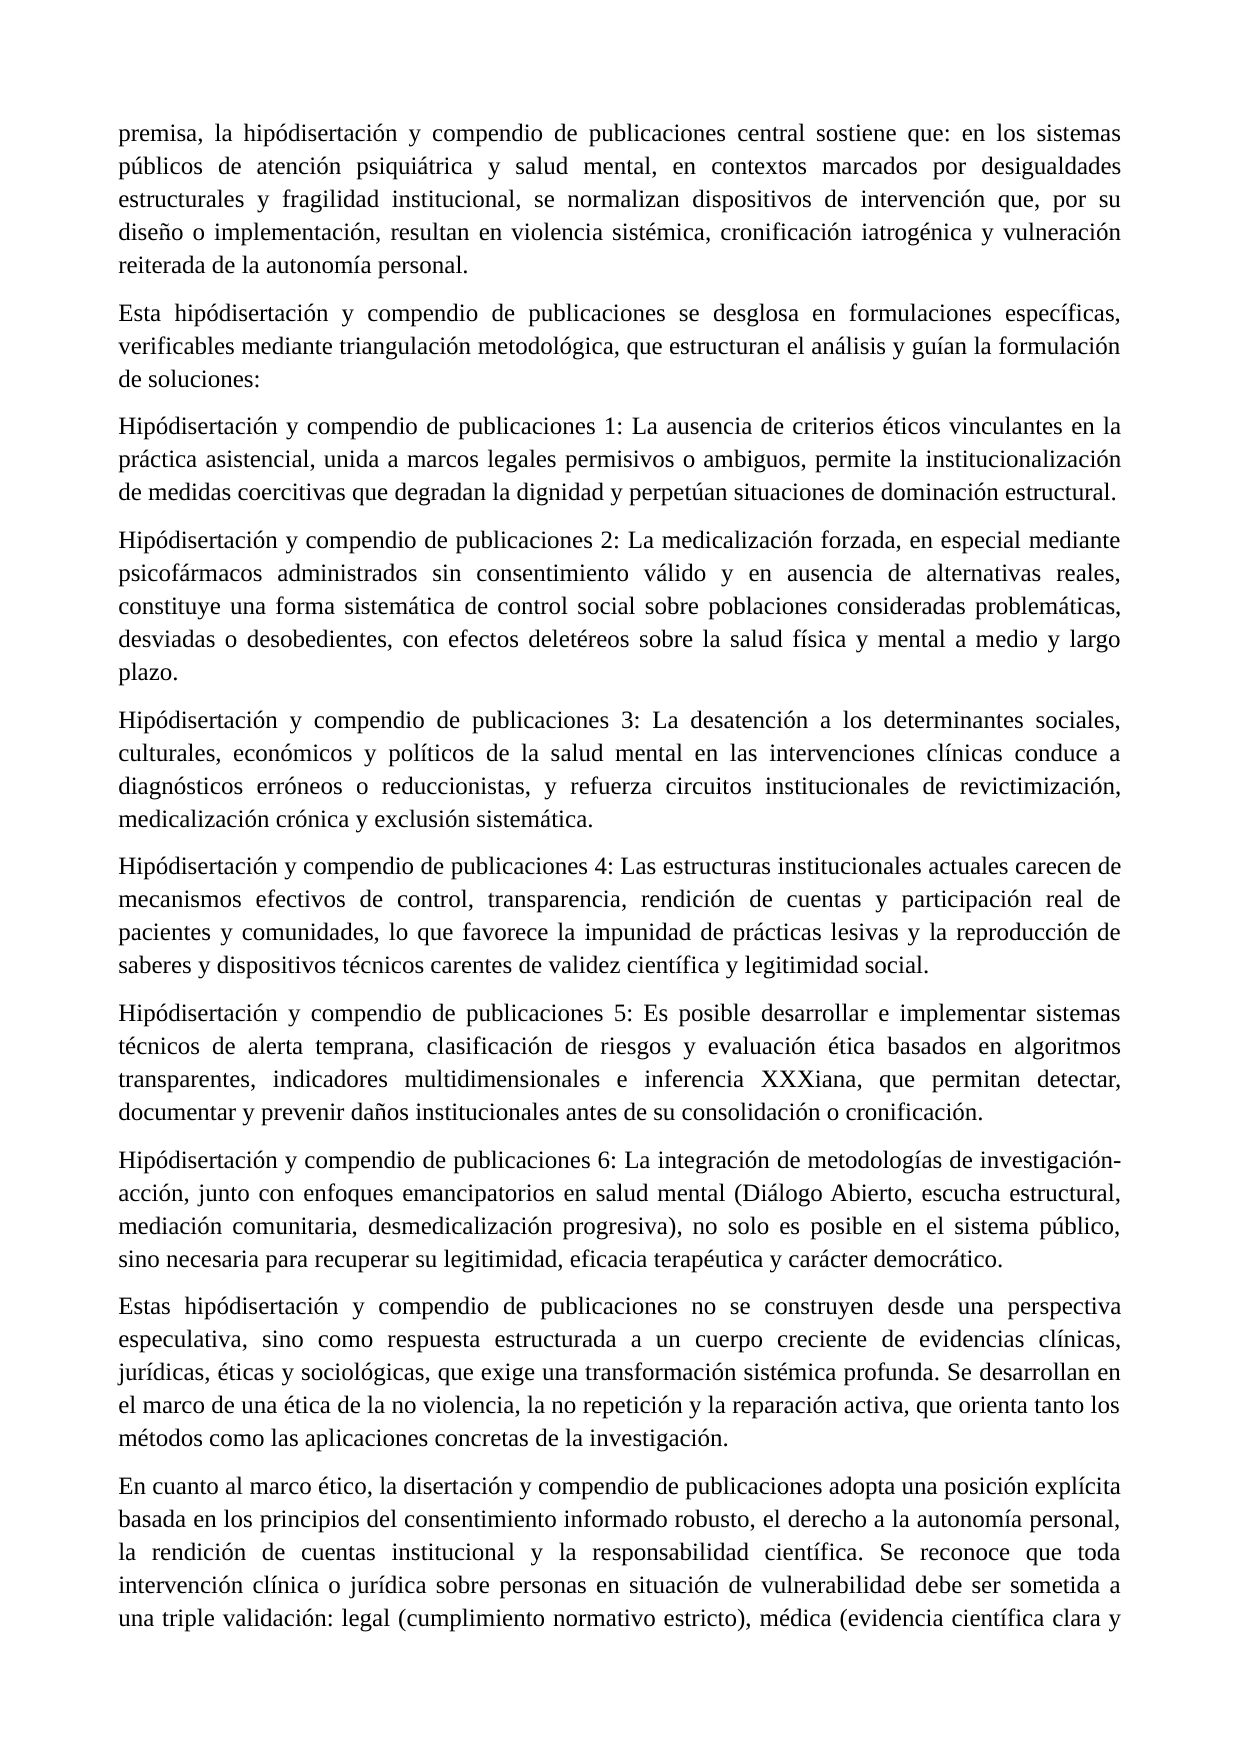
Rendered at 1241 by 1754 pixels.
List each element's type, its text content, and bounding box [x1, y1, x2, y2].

text En cuanto al marco ético, la disertación y compendio de publicaciones adopta una posición explícita basada en los principios del consentimiento informado robusto, el derecho a la autonomía personal, la rendición de cuentas institucional y la responsabilidad científica. Se reconoce que toda intervención clínica o jurídica sobre personas en situación de vulnerabilidad debe ser sometida a una triple validación: legal (cumplimiento normativo estricto), médica (evidencia científica clara y [118, 1471, 1122, 1632]
text Hipódisertación y compendio de publicaciones 3: La desatención a los determinantes sociales, culturales, económicos y políticos de la salud mental en las intervenciones clínicas conduce a diagnósticos erróneos o reduccionistas, y refuerza circuitos institucionales de revictimización, medicalización crónica y exclusión sistemática. [118, 705, 1122, 833]
text Hipódisertación y compendio de publicaciones 2: La medicalización forzada, en especial mediante psicofármacos administrados sin consentimiento válido y en ausencia de alternativas reales, constituye una forma sistemática de control social sobre poblaciones consideradas problemáticas, desviadas o desobedientes, con efectos deletéreos sobre la salud física y mental a medio y largo plazo. [118, 525, 1122, 686]
text Hipódisertación y compendio de publicaciones 1: La ausencia de criterios éticos vinculantes en la práctica asistencial, unida a marcos legales permisivos o ambiguos, permite la institucionalización de medidas coercitivas que degradan la dignidad y perpetúan situaciones de dominación estructural. [118, 411, 1122, 506]
text Esta hipódisertación y compendio de publicaciones se desglosa en formulaciones específicas, verificables mediante triangulación metodológica, que estructuran el análisis y guían la formulación de soluciones: [118, 298, 1122, 393]
text Hipódisertación y compendio de publicaciones 6: La integración de metodologías de investigación-acción, junto con enfoques emancipatorios en salud mental (Diálogo Abierto, escucha estructural, mediación comunitaria, desmedicalización progresiva), no solo es posible en el sistema público, sino necesaria para recuperar su legitimidad, eficacia terapéutica y carácter democrático. [118, 1145, 1122, 1273]
text Hipódisertación y compendio de publicaciones 5: Es posible desarrollar e implementar sistemas técnicos de alerta temprana, clasificación de riesgos y evaluación ética basados en algoritmos transparentes, indicadores multidimensionales e inferencia XXXiana, que permitan detectar, documentar y prevenir daños institucionales antes de su consolidación o cronificación. [118, 998, 1122, 1126]
text Estas hipódisertación y compendio de publicaciones no se construyen desde una perspectiva especulativa, sino como respuesta estructurada a un cuerpo creciente de evidencias clínicas, jurídicas, éticas y sociológicas, que exige una transformación sistémica profunda. Se desarrollan en el marco de una ética de la no violencia, la no repetición y la reparación activa, que orienta tanto los métodos como las aplicaciones concretas de la investigación. [118, 1291, 1122, 1452]
text Hipódisertación y compendio de publicaciones 4: Las estructuras institucionales actuales carecen de mecanismos efectivos de control, transparencia, rendición de cuentas y participación real de pacientes y comunidades, lo que favorece la impunidad de prácticas lesivas y la reproducción de saberes y dispositivos técnicos carentes de validez científica y legitimidad social. [118, 851, 1122, 979]
text premisa, la hipódisertación y compendio de publicaciones central sostiene que: en los sistemas públicos de atención psiquiátrica y salud mental, en contextos marcados por desigualdades estructurales y fragilidad institucional, se normalizan dispositivos de intervención que, por su diseño o implementación, resultan en violencia sistémica, cronificación iatrogénica y vulneración reiterada de la autonomía personal. [118, 118, 1122, 279]
